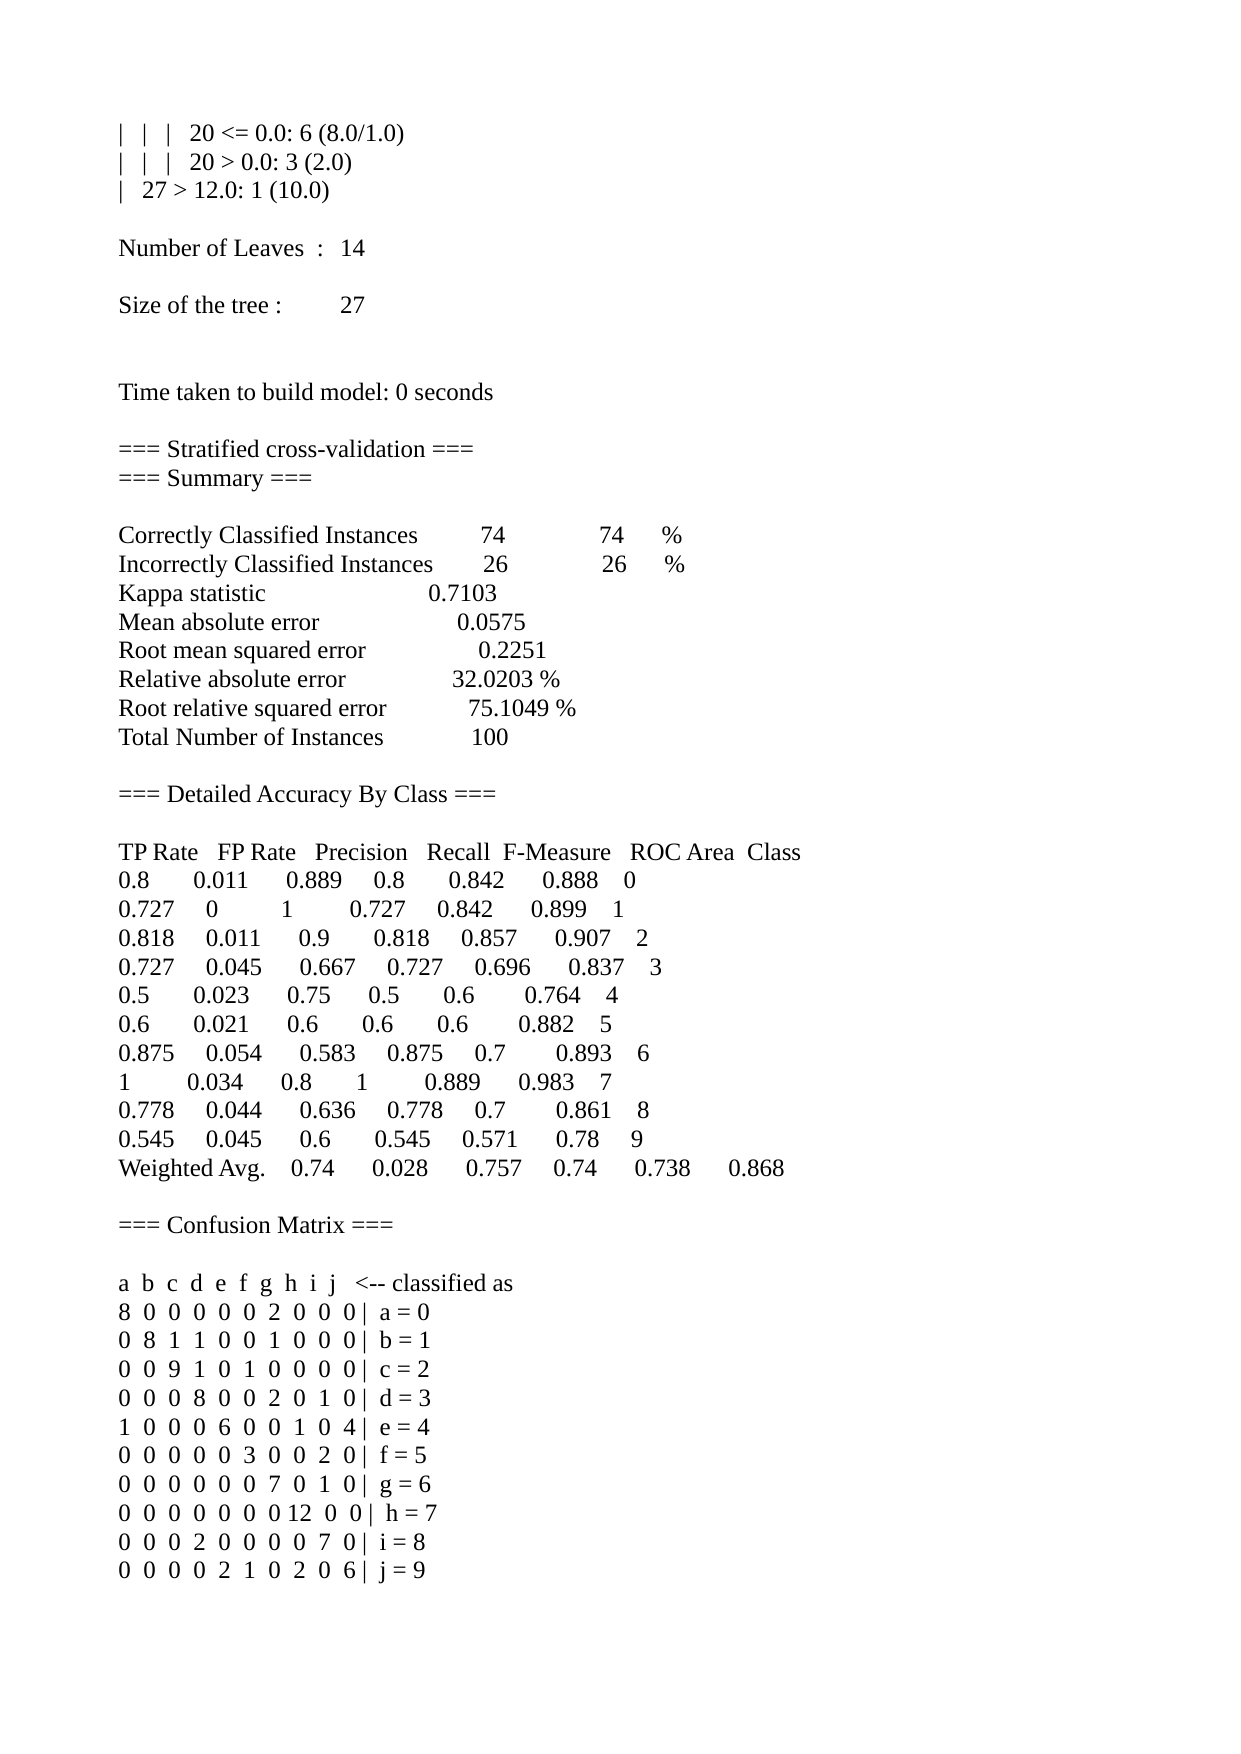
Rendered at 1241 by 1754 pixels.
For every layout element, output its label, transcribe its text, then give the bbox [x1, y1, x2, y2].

text Time taken to build model: 0 seconds [118, 377, 1122, 406]
text Total Number of Instances 100 [118, 722, 1122, 751]
text 0 0 0 0 2 1 0 2 0 6 | j = 9 [118, 1556, 1122, 1584]
text Root relative squared error 75.1049 % [118, 693, 1122, 722]
text 0 0 0 0 0 0 0 12 0 0 | h = 7 [118, 1498, 1122, 1527]
text a b c d e f g h i j <-- classified as [118, 1268, 1122, 1297]
text 0 0 0 2 0 0 0 0 7 0 | i = 8 [118, 1527, 1122, 1556]
text | | | 20 <= 0.0: 6 (8.0/1.0) [118, 118, 1122, 147]
text 0 0 0 8 0 0 2 0 1 0 | d = 3 [118, 1383, 1122, 1412]
text Root mean squared error 0.2251 [118, 636, 1122, 664]
text === Confusion Matrix === [118, 1211, 1122, 1239]
text 0.727 0 1 0.727 0.842 0.899 1 [118, 894, 1122, 923]
text TP Rate FP Rate Precision Recall F-Measure ROC Area Class [118, 837, 1122, 866]
text 0 8 1 1 0 0 1 0 0 0 | b = 1 [118, 1326, 1122, 1354]
text Incorrectly Classified Instances 26 26 % [118, 549, 1122, 578]
text 0.6 0.021 0.6 0.6 0.6 0.882 5 [118, 1009, 1122, 1038]
text | | | 20 > 0.0: 3 (2.0) [118, 147, 1122, 176]
text 0.5 0.023 0.75 0.5 0.6 0.764 4 [118, 981, 1122, 1009]
text 0.8 0.011 0.889 0.8 0.842 0.888 0 [118, 866, 1122, 894]
text Kappa statistic 0.7103 [118, 578, 1122, 607]
text Correctly Classified Instances 74 74 % [118, 521, 1122, 549]
text === Stratified cross-validation === [118, 434, 1122, 463]
text 0.875 0.054 0.583 0.875 0.7 0.893 6 [118, 1038, 1122, 1067]
text Weighted Avg. 0.74 0.028 0.757 0.74 0.738 0.868 [118, 1153, 1122, 1182]
text Size of the tree : 27 [118, 291, 1122, 319]
text 0.545 0.045 0.6 0.545 0.571 0.78 9 [118, 1124, 1122, 1153]
text Mean absolute error 0.0575 [118, 607, 1122, 636]
text 0.818 0.011 0.9 0.818 0.857 0.907 2 [118, 923, 1122, 952]
text 1 0.034 0.8 1 0.889 0.983 7 [118, 1067, 1122, 1096]
text Relative absolute error 32.0203 % [118, 664, 1122, 693]
text 0 0 9 1 0 1 0 0 0 0 | c = 2 [118, 1354, 1122, 1383]
text 0 0 0 0 0 0 7 0 1 0 | g = 6 [118, 1469, 1122, 1498]
text 0.727 0.045 0.667 0.727 0.696 0.837 3 [118, 952, 1122, 981]
text === Summary === [118, 463, 1122, 492]
text === Detailed Accuracy By Class === [118, 779, 1122, 808]
text Number of Leaves : 14 [118, 233, 1122, 262]
text 1 0 0 0 6 0 0 1 0 4 | e = 4 [118, 1412, 1122, 1441]
text 0.778 0.044 0.636 0.778 0.7 0.861 8 [118, 1096, 1122, 1124]
text 8 0 0 0 0 0 2 0 0 0 | a = 0 [118, 1297, 1122, 1326]
text | 27 > 12.0: 1 (10.0) [118, 176, 1122, 204]
text 0 0 0 0 0 3 0 0 2 0 | f = 5 [118, 1441, 1122, 1469]
